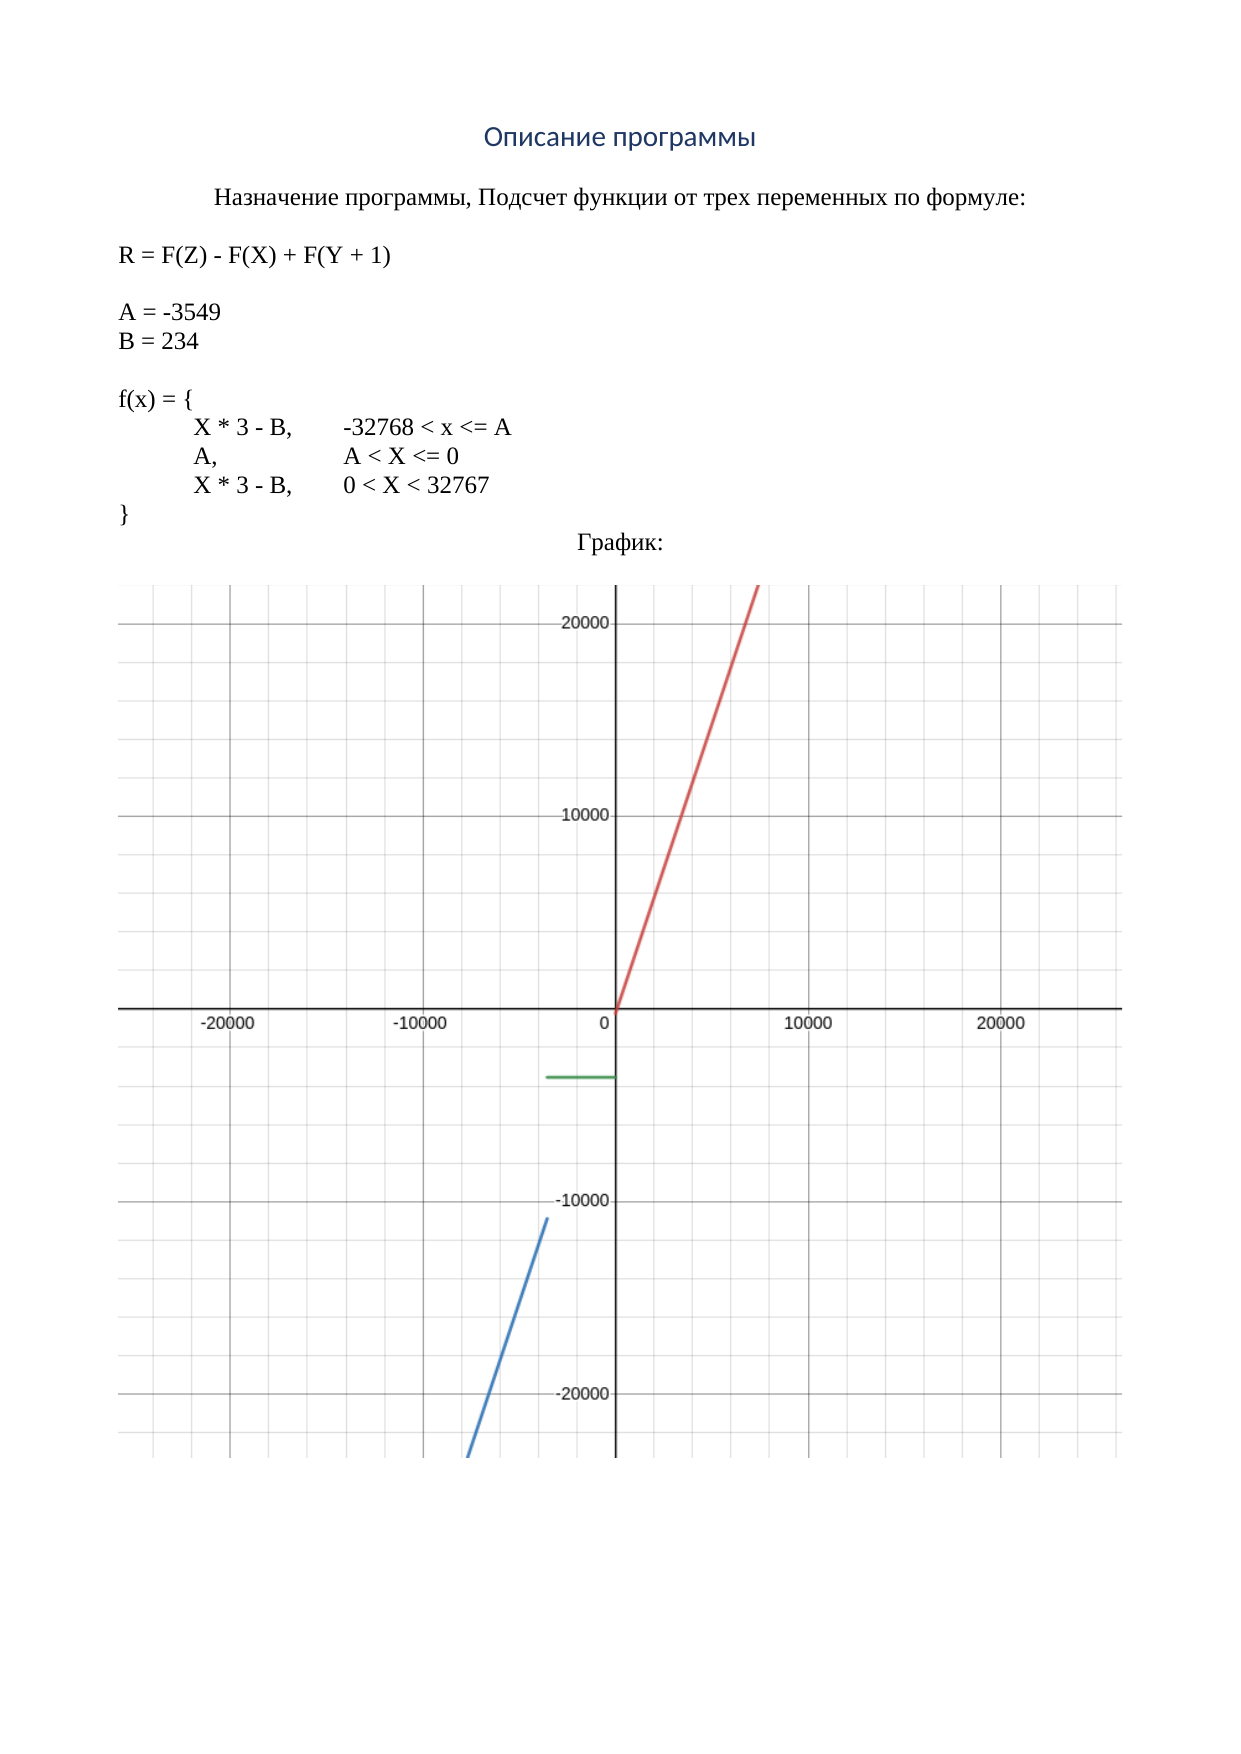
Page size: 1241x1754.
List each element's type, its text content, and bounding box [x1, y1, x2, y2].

picture [118, 585, 1123, 1458]
text } [118, 499, 1122, 527]
text B = 234 [118, 326, 1122, 355]
text X * 3 - B, -32768 < x <= A [118, 412, 1122, 441]
text R = F(Z) - F(X) + F(Y + 1) [118, 240, 1122, 269]
text f(x) = { [118, 384, 1122, 412]
subtitle Описание программы [118, 118, 1122, 154]
text Назначение программы, Подсчет функции от трех переменных по формуле: [118, 182, 1122, 211]
text График: [118, 527, 1122, 556]
text X * 3 - B, 0 < X < 32767 [118, 470, 1122, 499]
text A, A < X <= 0 [118, 441, 1122, 470]
text A = -3549 [118, 297, 1122, 326]
